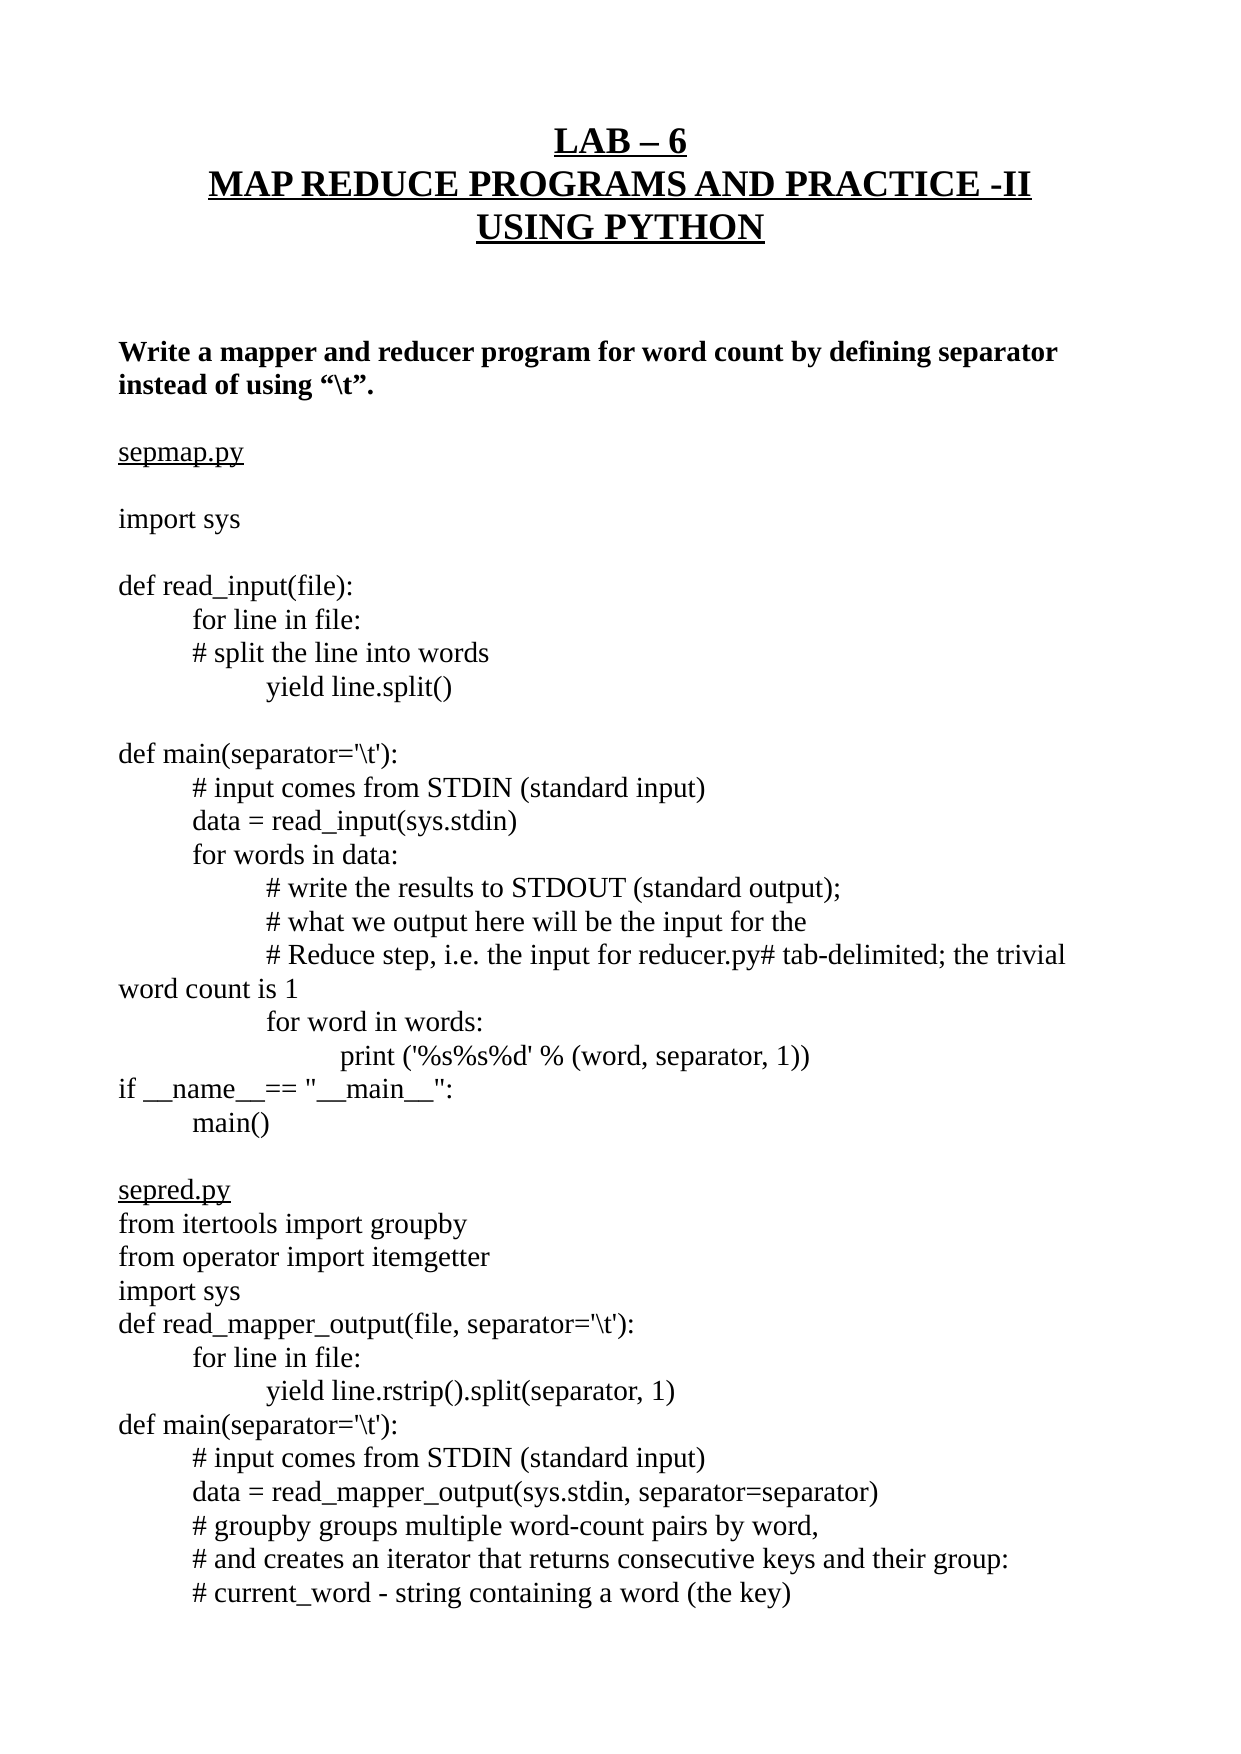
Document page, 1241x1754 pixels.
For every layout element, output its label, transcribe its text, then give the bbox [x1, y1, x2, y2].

text def read_input(file): [118, 568, 1122, 602]
text # Reduce step, i.e. the input for reducer.py# tab-delimited; the trivial word count is 1 [118, 937, 1122, 1004]
text MAP REDUCE PROGRAMS AND PRACTICE -II [118, 161, 1122, 204]
text from itertools import groupby [118, 1206, 1122, 1239]
text import sys [118, 501, 1122, 535]
text for words in data: [118, 837, 1122, 870]
text # what we output here will be the input for the [118, 904, 1122, 937]
text # and creates an iterator that returns consecutive keys and their group: [118, 1541, 1122, 1575]
text # write the results to STDOUT (standard output); [118, 870, 1122, 904]
text # split the line into words [118, 636, 1122, 669]
text Write a mapper and reducer program for word count by defining separator instead of using “\t”. [118, 334, 1122, 401]
text # input comes from STDIN (standard input) [118, 770, 1122, 803]
text if __name__== "__main__": [118, 1072, 1122, 1105]
text LAB – 6 [118, 118, 1122, 161]
text main() [118, 1105, 1122, 1139]
text for line in file: [118, 602, 1122, 636]
text data = read_input(sys.stdin) [118, 803, 1122, 837]
text def main(separator='\t'): [118, 736, 1122, 770]
text yield line.split() [118, 669, 1122, 703]
text yield line.rstrip().split(separator, 1) [118, 1373, 1122, 1407]
text from operator import itemgetter [118, 1239, 1122, 1273]
text import sys [118, 1273, 1122, 1306]
text data = read_mapper_output(sys.stdin, separator=separator) [118, 1474, 1122, 1508]
text # input comes from STDIN (standard input) [118, 1441, 1122, 1474]
text for word in words: [118, 1004, 1122, 1038]
text # groupby groups multiple word-count pairs by word, [118, 1508, 1122, 1541]
text for line in file: [118, 1340, 1122, 1373]
text def main(separator='\t'): [118, 1407, 1122, 1441]
text def read_mapper_output(file, separator='\t'): [118, 1306, 1122, 1340]
text print ('%s%s%d' % (word, separator, 1)) [118, 1038, 1122, 1072]
text sepred.py [118, 1172, 1122, 1206]
text USING PYTHON [118, 204, 1122, 247]
text sepmap.py [118, 434, 1122, 468]
text # current_word - string containing a word (the key) [118, 1575, 1122, 1608]
